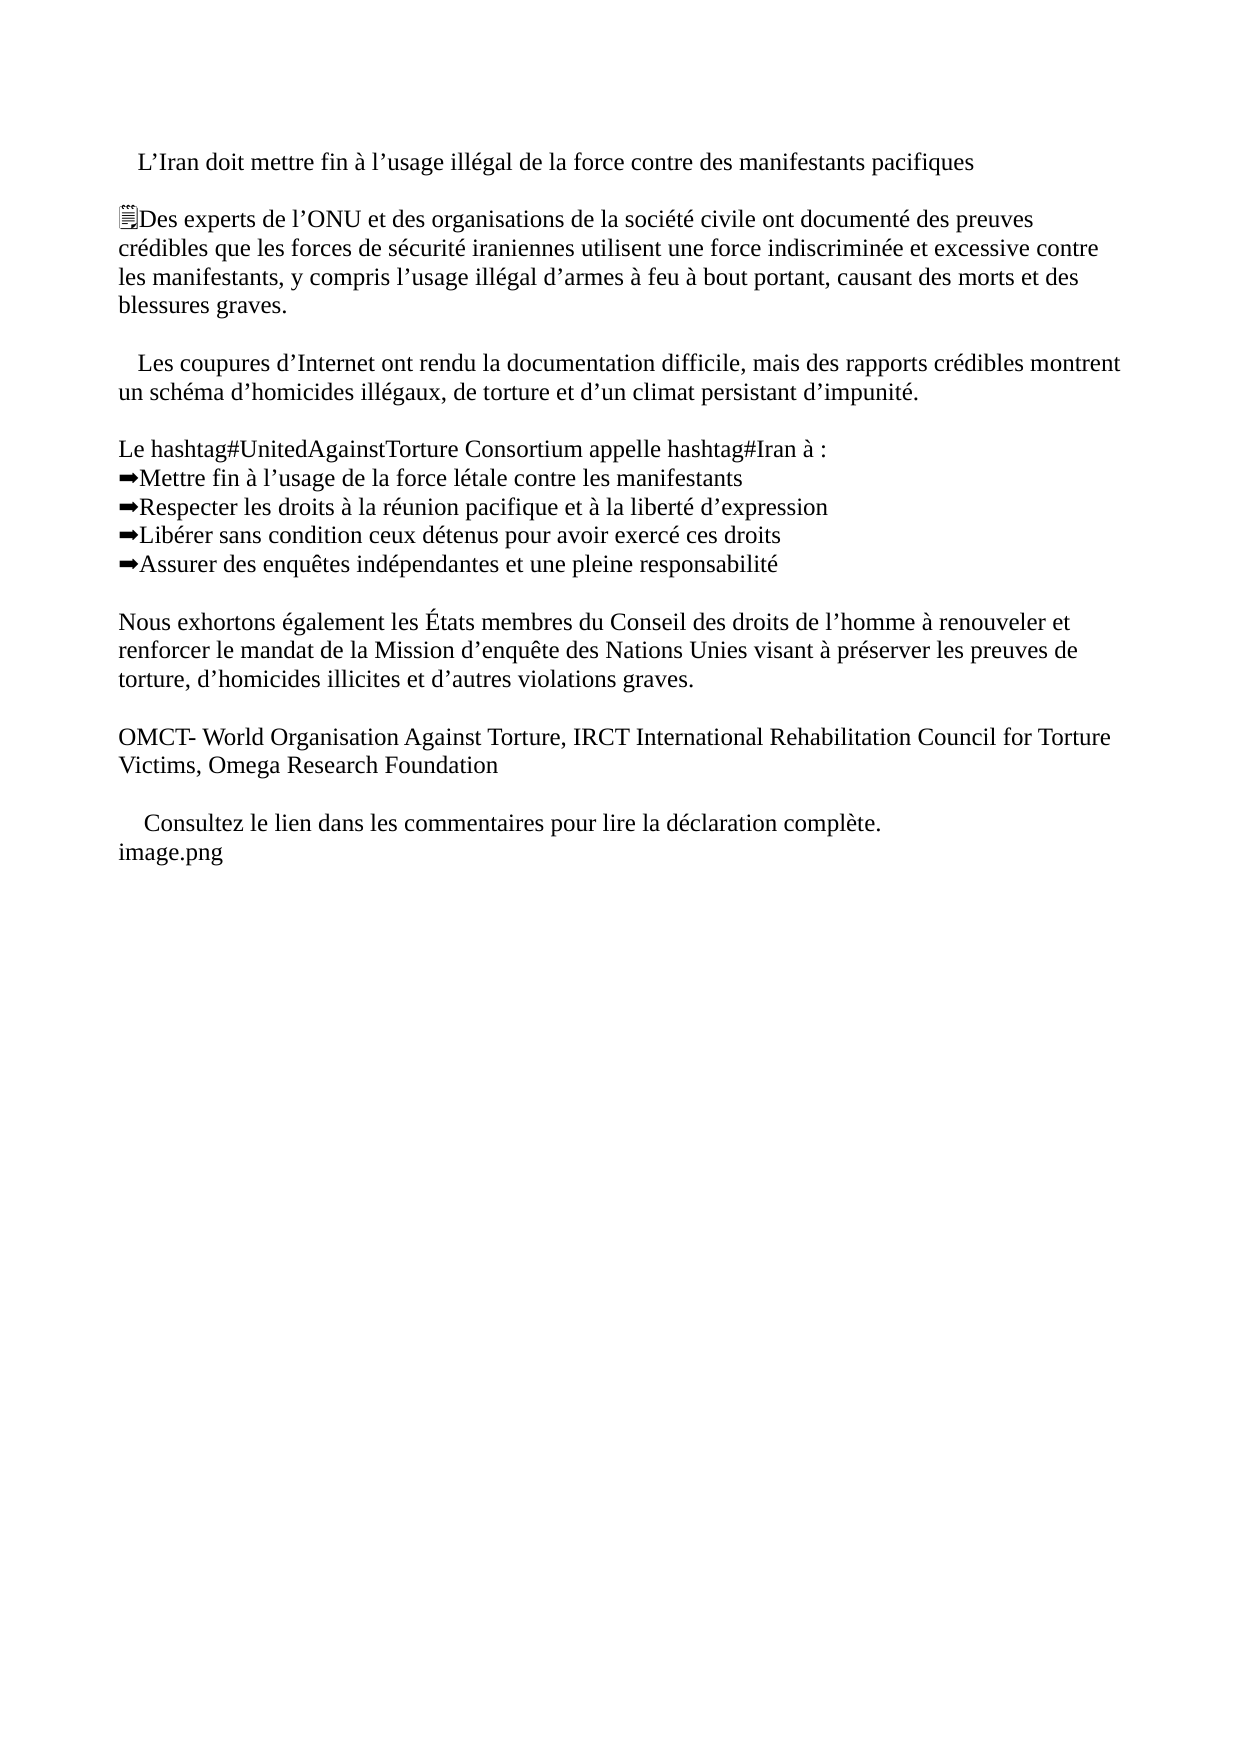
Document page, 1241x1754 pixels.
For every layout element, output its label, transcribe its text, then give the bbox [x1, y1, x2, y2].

text ➡️Assurer des enquêtes indépendantes et une pleine responsabilité [118, 549, 1122, 578]
text Le hashtag#UnitedAgainstTorture Consortium appelle hashtag#Iran à : [118, 434, 1122, 463]
text image.png [118, 837, 1122, 866]
text 🔗 Consultez le lien dans les commentaires pour lire la déclaration complète. [118, 808, 1122, 837]
text ✊L’Iran doit mettre fin à l’usage illégal de la force contre des manifestants pacifiques [118, 147, 1122, 176]
text Nous exhortons également les États membres du Conseil des droits de l’homme à renouveler et renforcer le mandat de la Mission d’enquête des Nations Unies visant à préserver les preuves de torture, d’homicides illicites et d’autres violations graves. [118, 607, 1122, 693]
text OMCT- World Organisation Against Torture, IRCT International Rehabilitation Council for Torture Victims, Omega Research Foundation [118, 722, 1122, 779]
text 📵Les coupures d’Internet ont rendu la documentation difficile, mais des rapports crédibles montrent un schéma d’homicides illégaux, de torture et d’un climat persistant d’impunité. [118, 348, 1122, 406]
text ➡️Respecter les droits à la réunion pacifique et à la liberté d’expression [118, 492, 1122, 521]
text ➡️Libérer sans condition ceux détenus pour avoir exercé ces droits [118, 521, 1122, 549]
text ➡️Mettre fin à l’usage de la force létale contre les manifestants [118, 463, 1122, 492]
text 🗒️Des experts de l’ONU et des organisations de la société civile ont documenté des preuves crédibles que les forces de sécurité iraniennes utilisent une force indiscriminée et excessive contre les manifestants, y compris l’usage illégal d’armes à feu à bout portant, causant des morts et des blessures graves. [118, 204, 1122, 319]
